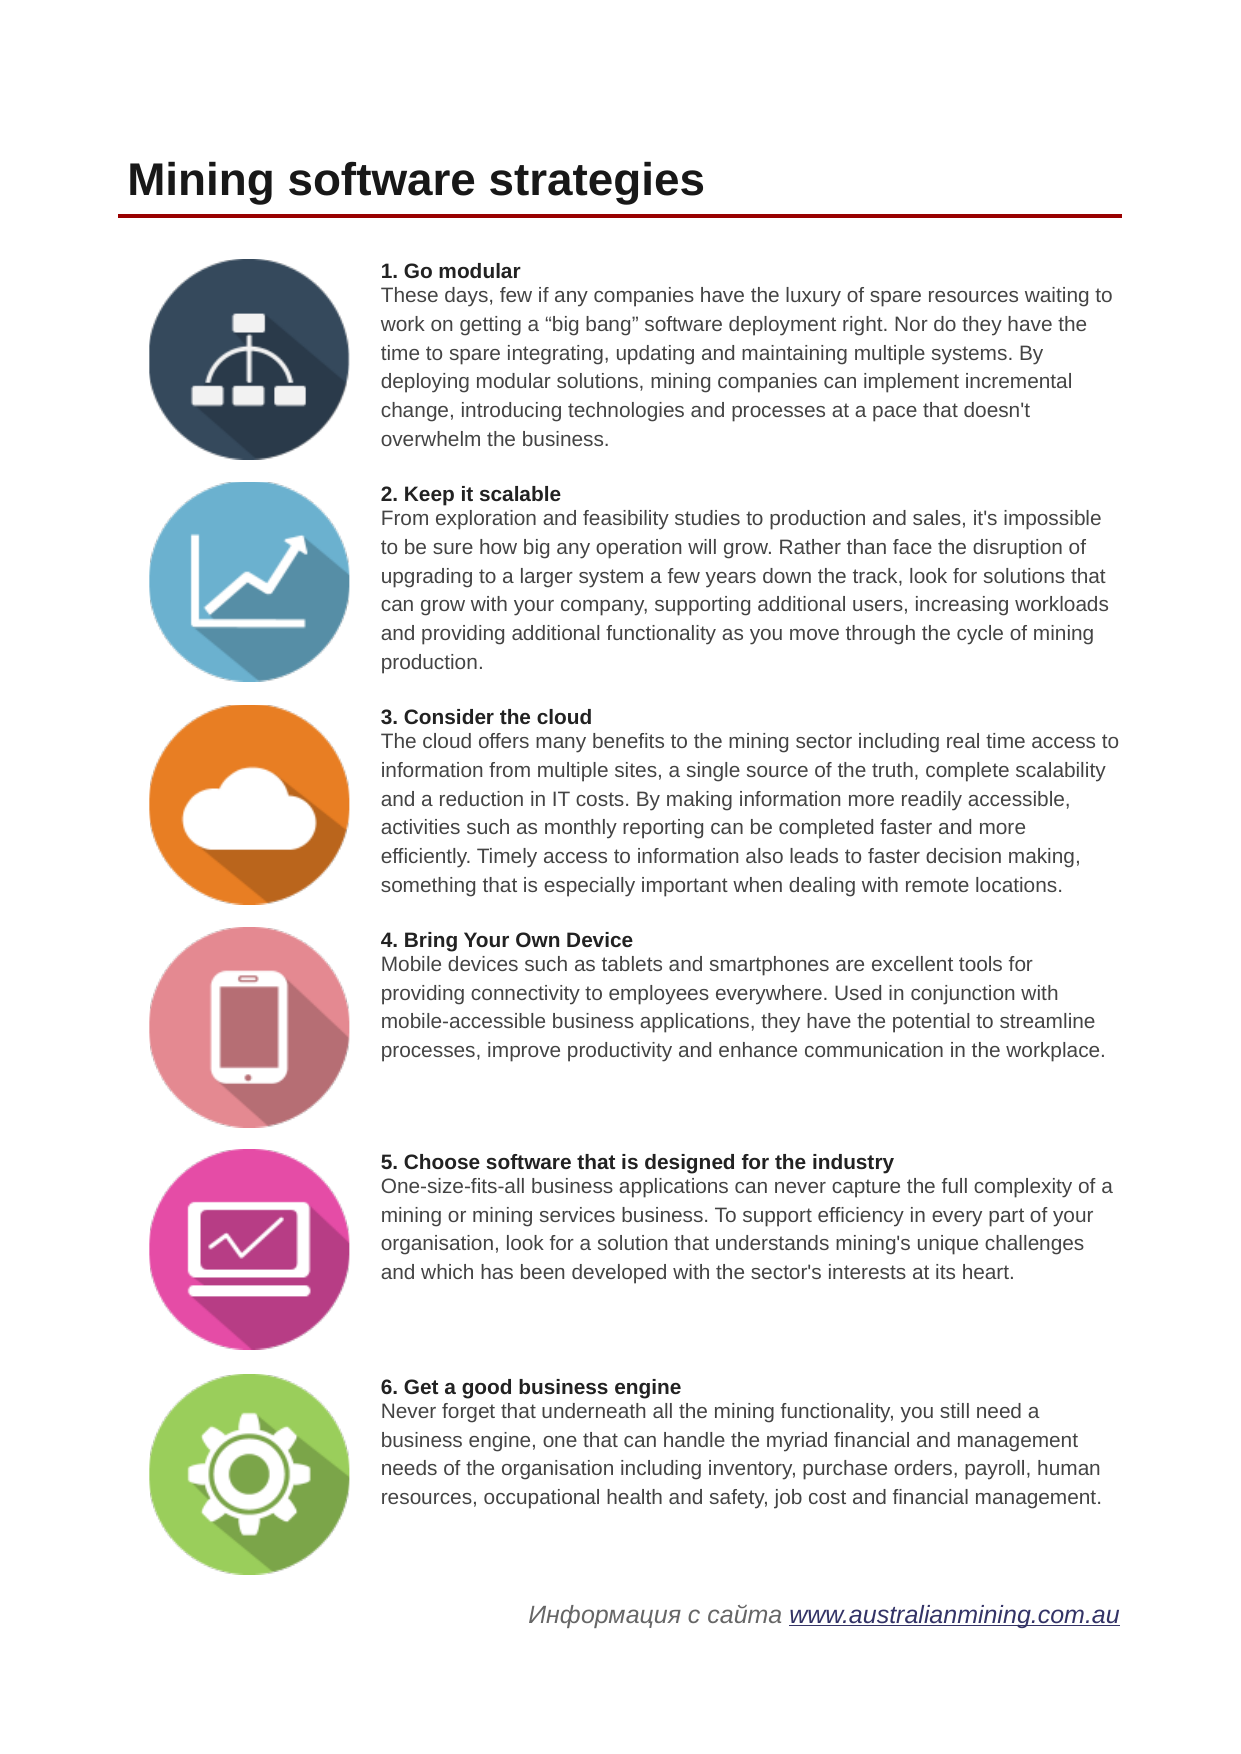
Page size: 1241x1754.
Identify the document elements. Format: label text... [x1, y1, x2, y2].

table_cell [118, 705, 381, 928]
table_cell 4. Bring Your Own Device Mobile devices such as tablets and smartphones are excellent tools for providing connectivity to employees everywhere. Used in conjunction with mobile-accessible business applications, they have the potential to streamline processes, improve productivity and enhance communication in the workplace. [381, 928, 1123, 1150]
picture [149, 705, 350, 905]
text Mining software strategies [118, 143, 1122, 214]
table_cell 2. Keep it scalable From exploration and feasibility studies to production and sales, it's impossible to be sure how big any operation will grow. Rather than face the disruption of upgrading to a larger system a few years down the track, look for solutions that can grow with your company, supporting additional users, increasing workloads and providing additional functionality as you move through the cycle of mining production. [381, 482, 1123, 705]
table_cell [118, 482, 381, 705]
table_cell 6. Get a good business engine Never forget that underneath all the mining functionality, you still need a business engine, one that can handle the myriad financial and management needs of the organisation including inventory, purchase orders, payroll, human resources, occupational health and safety, job cost and financial management. [381, 1375, 1123, 1600]
table_cell 3. Consider the cloud The cloud offers many benefits to the mining sector including real time access to information from multiple sites, a single source of the truth, complete scalability and a reduction in IT costs. By making information more readily accessible, activities such as monthly reporting can be completed faster and more efficiently. Timely access to information also leads to faster decision making, something that is especially important when dealing with remote locations. [381, 705, 1123, 928]
picture [149, 482, 350, 682]
table_cell [118, 1375, 381, 1600]
picture [149, 1374, 350, 1575]
table_header [118, 259, 381, 482]
picture [149, 259, 350, 460]
table_header 1. Go modular These days, few if any companies have the luxury of spare resources waiting to work on getting a “big bang” software deployment right. Nor do they have the time to spare integrating, updating and maintaining multiple systems. By deploying modular solutions, mining companies can implement incremental change, introducing technologies and processes at a pace that doesn't overwhelm the business. [381, 259, 1123, 482]
picture [149, 1149, 350, 1350]
table_cell 5. Choose software that is designed for the industry One-size-fits-all business applications can never capture the full complexity of a mining or mining services business. To support efficiency in every part of your organisation, look for a solution that understands mining's unique challenges and which has been developed with the sector's interests at its heart. [381, 1150, 1123, 1375]
table_cell [118, 928, 381, 1150]
table_cell [118, 1150, 381, 1375]
picture [149, 927, 350, 1128]
text Информация с сайта www.australianmining.com.au [118, 1600, 1122, 1628]
